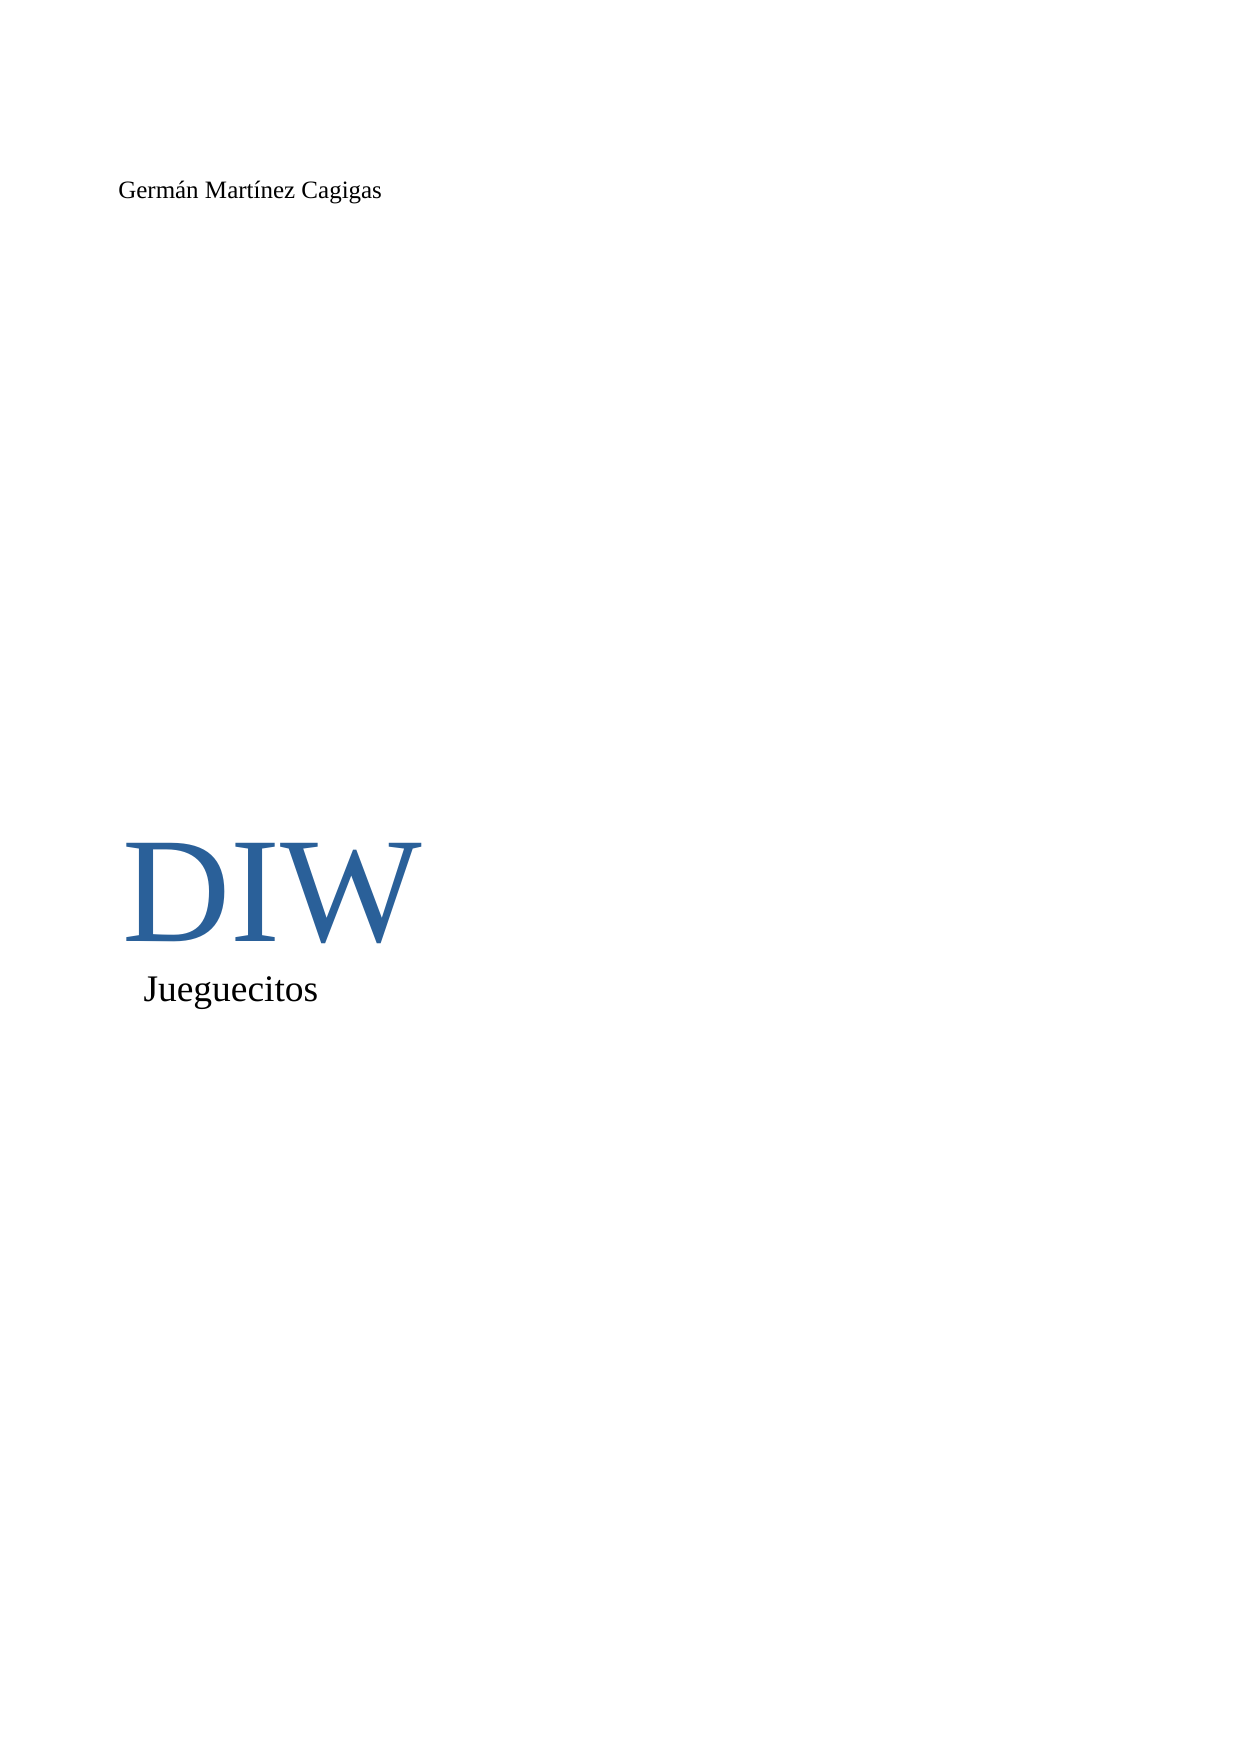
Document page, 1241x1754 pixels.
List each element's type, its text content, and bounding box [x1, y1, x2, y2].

text Germán Martínez Cagigas [118, 176, 1122, 204]
